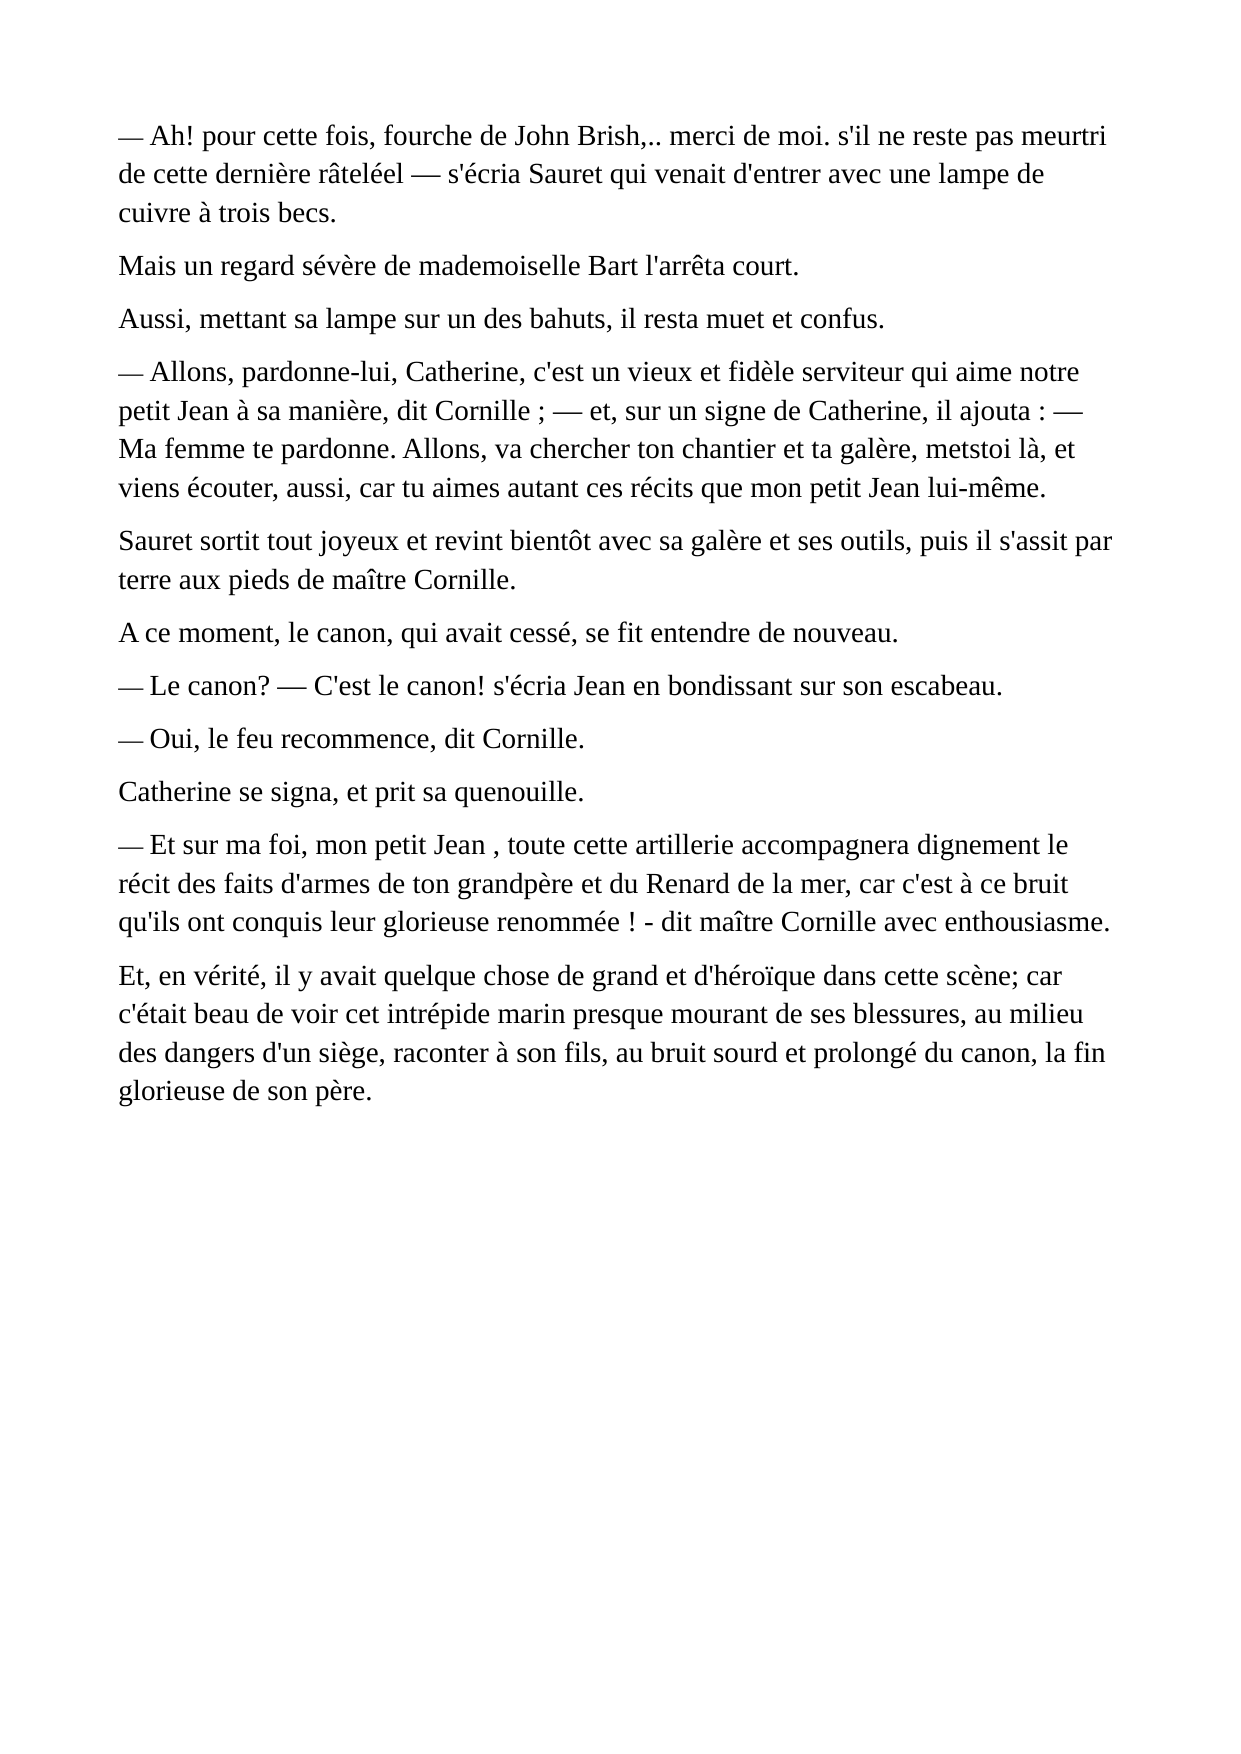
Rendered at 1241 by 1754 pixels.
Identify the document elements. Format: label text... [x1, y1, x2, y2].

text — Oui, le feu recommence, dit Cornille. [118, 721, 1122, 755]
text Aussi, mettant sa lampe sur un des bahuts, il resta muet et confus. [118, 301, 1122, 335]
text Catherine se signa, et prit sa quenouille. [118, 774, 1122, 808]
text — Le canon? — C'est le canon! s'écria Jean en bondissant sur son escabeau. [118, 668, 1122, 702]
text — Ah! pour cette fois, fourche de John Brish,.. merci de moi. s'il ne reste pas meurtri de cette dernière râteléel — s'écria Sauret qui venait d'entrer avec une lampe de cuivre à trois becs. [118, 118, 1122, 229]
text A ce moment, le canon, qui avait cessé, se fit entendre de nouveau. [118, 615, 1122, 648]
text Mais un regard sévère de mademoiselle Bart l'arrêta court. [118, 248, 1122, 282]
text — Allons, pardonne-lui, Catherine, c'est un vieux et fidèle serviteur qui aime notre petit Jean à sa manière, dit Cornille ; — et, sur un signe de Catherine, il ajouta : — Ma femme te pardonne. Allons, va chercher ton chantier et ta galère, metstoi là, et viens écouter, aussi, car tu aimes autant ces récits que mon petit Jean lui-même. [118, 354, 1122, 504]
text — Et sur ma foi, mon petit Jean , toute cette artillerie accompagnera dignement le récit des faits d'armes de ton grandpère et du Renard de la mer, car c'est à ce bruit qu'ils ont conquis leur glorieuse renommée ! - dit maître Cornille avec enthousiasme. [118, 827, 1122, 938]
text Et, en vérité, il y avait quelque chose de grand et d'héroïque dans cette scène; car c'était beau de voir cet intrépide marin presque mourant de ses blessures, au milieu des dangers d'un siège, raconter à son fils, au bruit sourd et prolongé du canon, la fin glorieuse de son père. [118, 958, 1122, 1107]
text Sauret sortit tout joyeux et revint bientôt avec sa galère et ses outils, puis il s'assit par terre aux pieds de maître Cornille. [118, 523, 1122, 595]
